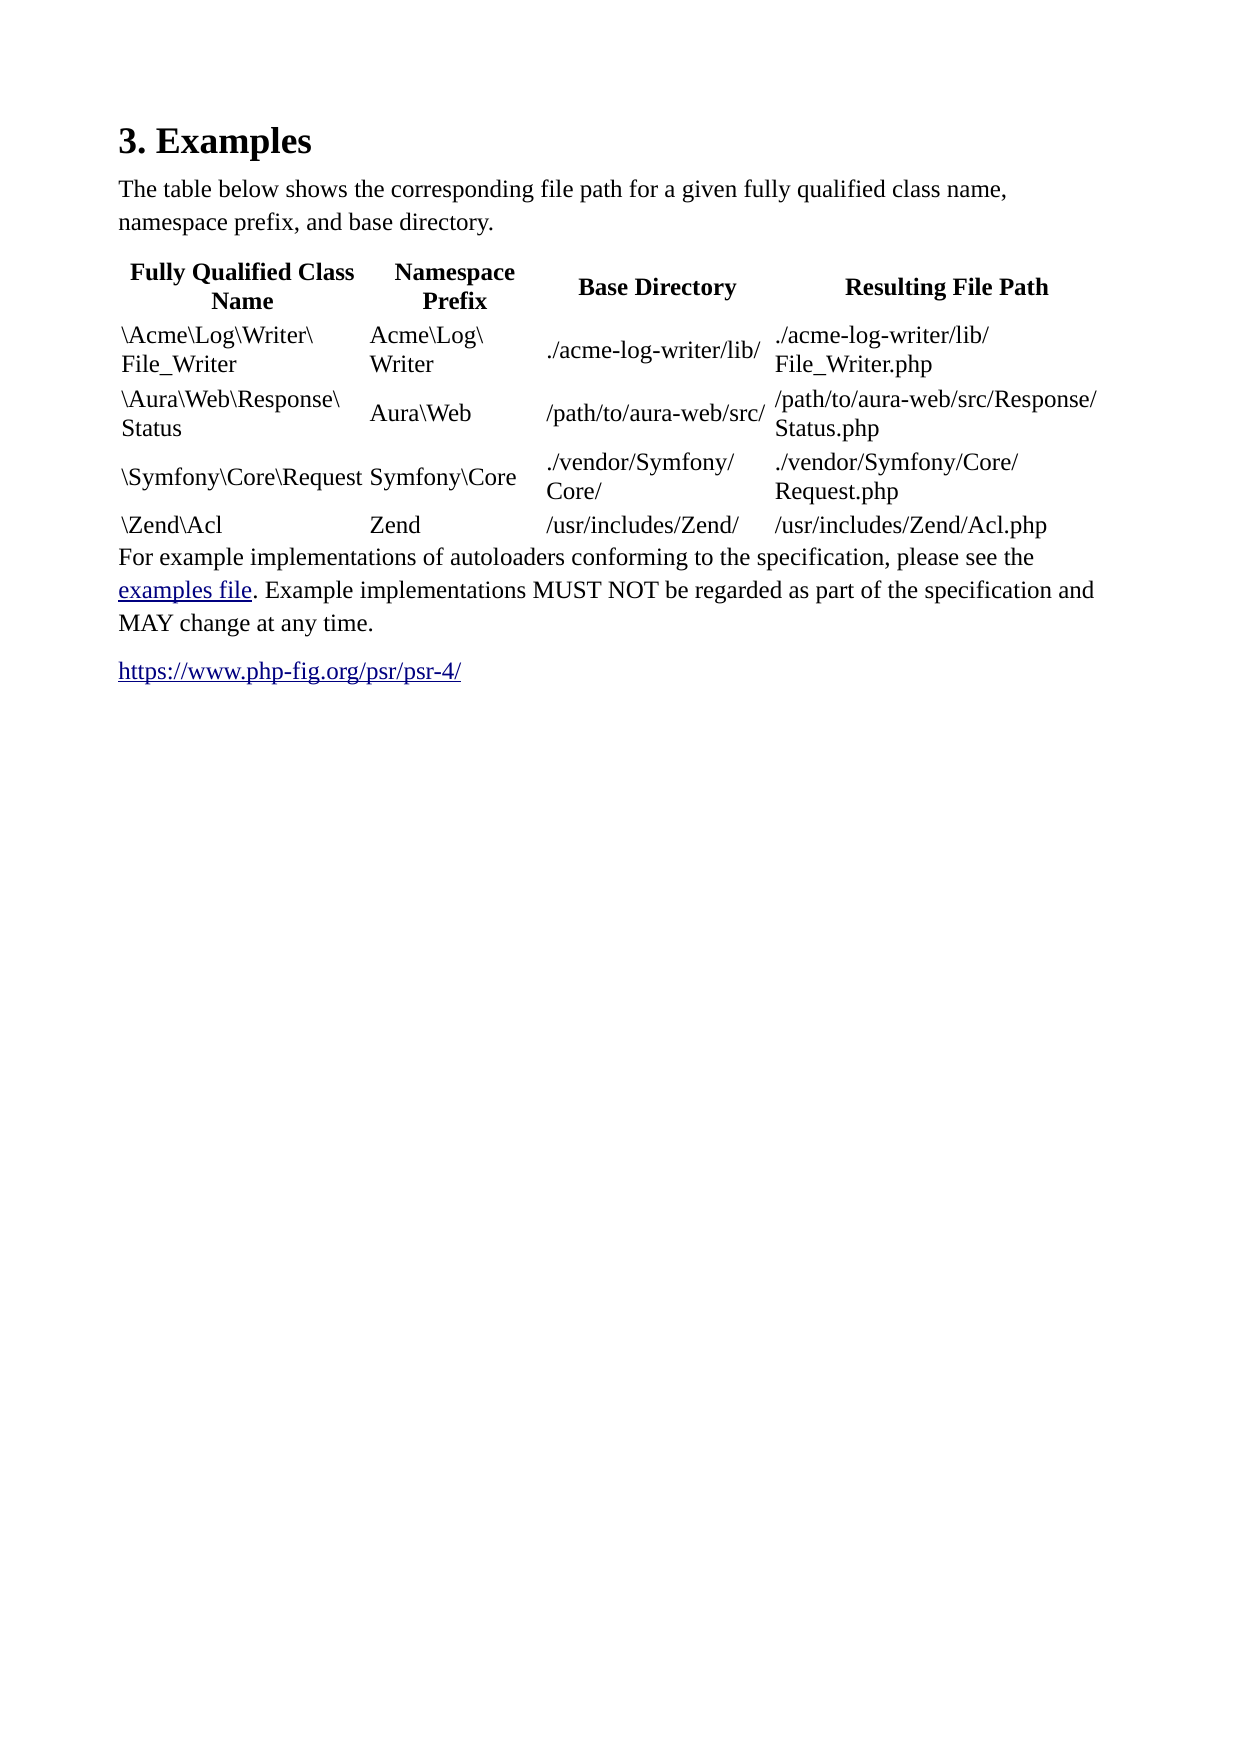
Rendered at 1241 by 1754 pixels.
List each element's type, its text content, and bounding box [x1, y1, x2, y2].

table_cell Symfony\Core [366, 444, 543, 508]
text The table below shows the corresponding file path for a given fully qualified class name, namespace prefix, and base directory. [118, 174, 1122, 236]
table_cell /path/to/aura-web/src/Response/Status.php [772, 381, 1122, 444]
table_header Resulting File Path [772, 254, 1122, 318]
table_header Fully Qualified Class Name [118, 254, 366, 318]
table_cell /usr/includes/Zend/ [543, 508, 772, 542]
table_cell Zend [366, 508, 543, 542]
table_cell \Symfony\Core\Request [118, 444, 366, 508]
table_cell ./acme-log-writer/lib/ [543, 318, 772, 381]
table_cell \Zend\Acl [118, 508, 366, 542]
table_cell \Acme\Log\Writer\File_Writer [118, 318, 366, 381]
table_cell Aura\Web [366, 381, 543, 444]
text For example implementations of autoloaders conforming to the specification, please see the examples file. Example implementations MUST NOT be regarded as part of the specification and MAY change at any time. [118, 542, 1122, 637]
subtitle 3. Examples [118, 118, 1122, 161]
table_cell ./vendor/Symfony/Core/ [543, 444, 772, 508]
table_cell Acme\Log\Writer [366, 318, 543, 381]
table_cell /path/to/aura-web/src/ [543, 381, 772, 444]
table_cell \Aura\Web\Response\Status [118, 381, 366, 444]
table_header Namespace Prefix [366, 254, 543, 318]
table_cell ./acme-log-writer/lib/File_Writer.php [772, 318, 1122, 381]
table_cell ./vendor/Symfony/Core/Request.php [772, 444, 1122, 508]
table_header Base Directory [543, 254, 772, 318]
text https://www.php-fig.org/psr/psr-4/ [118, 656, 1122, 685]
table_cell /usr/includes/Zend/Acl.php [772, 508, 1122, 542]
